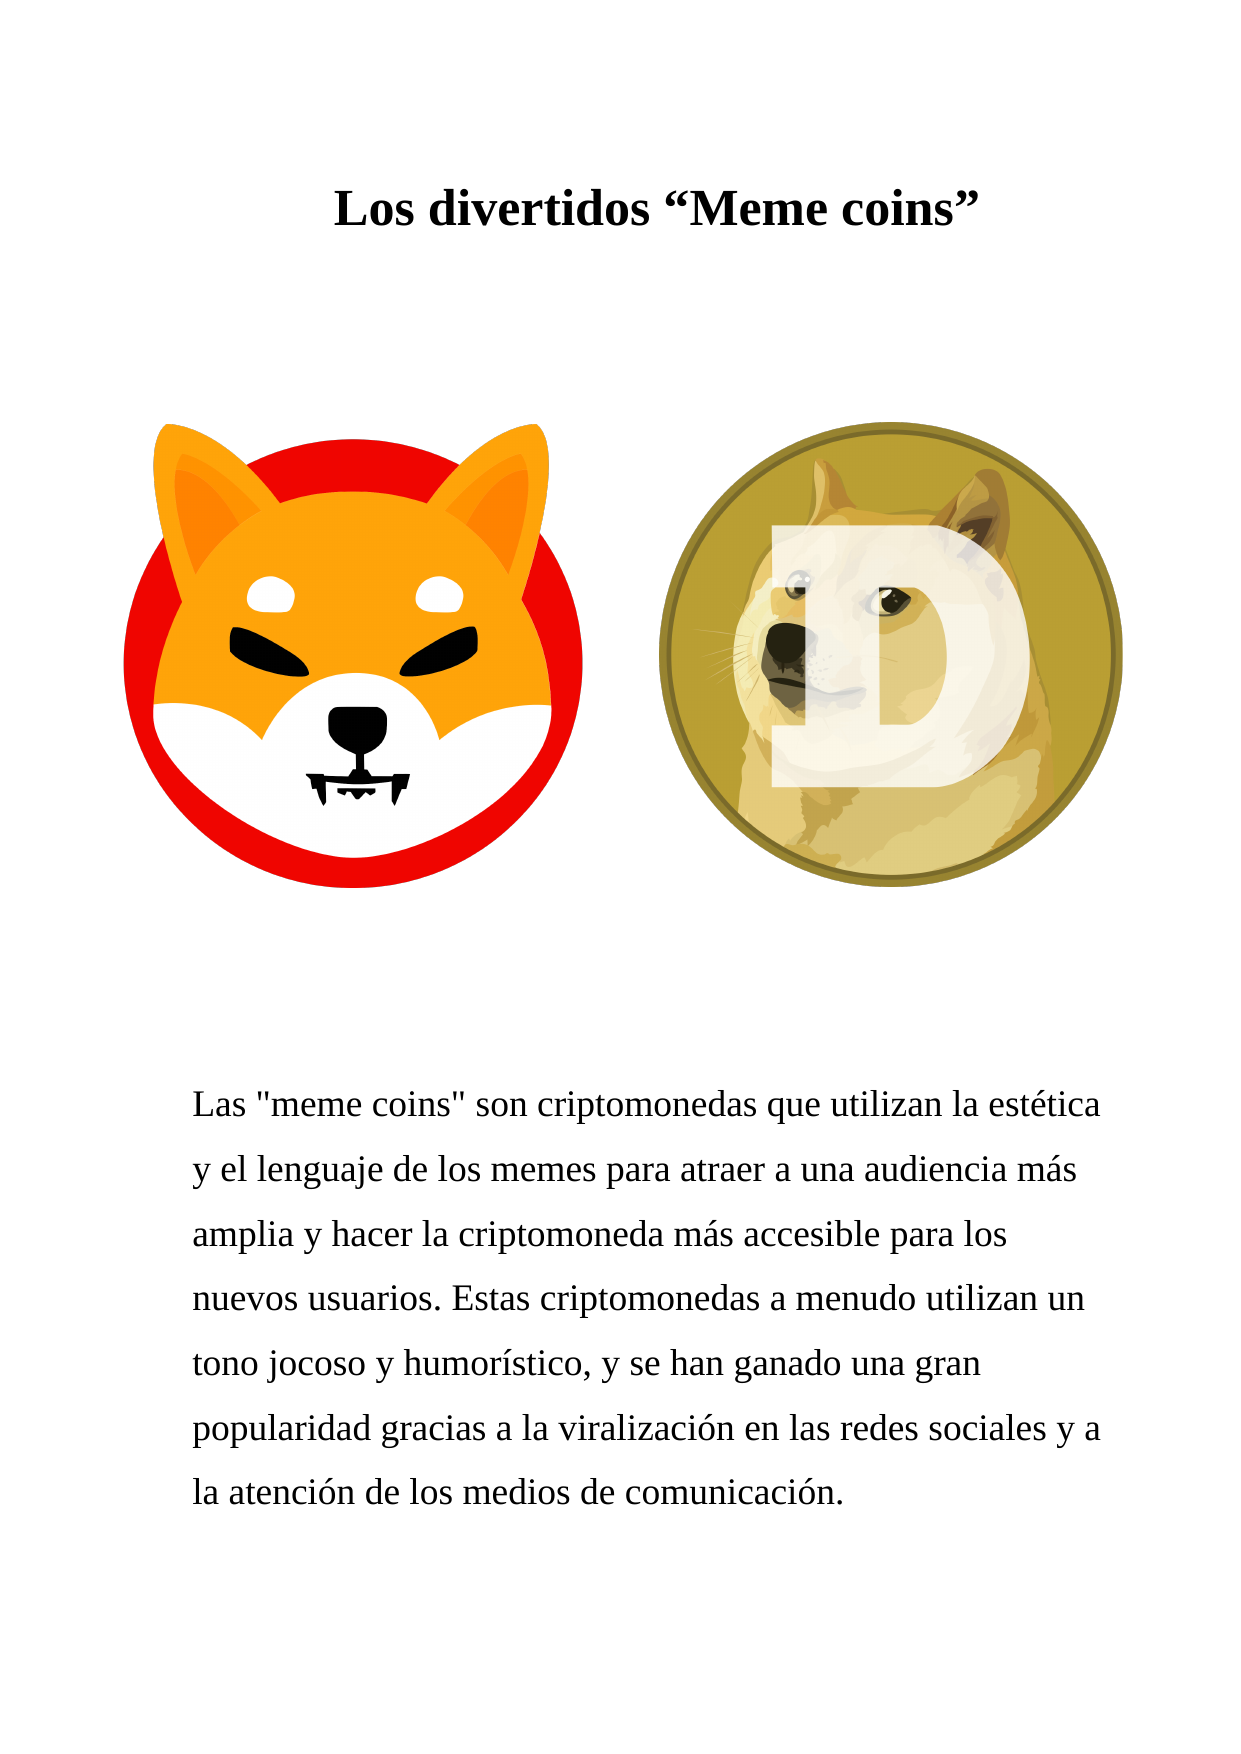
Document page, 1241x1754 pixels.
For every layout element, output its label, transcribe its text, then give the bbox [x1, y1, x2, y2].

picture [121, 424, 585, 888]
picture [659, 422, 1123, 887]
text Las "meme coins" son criptomonedas que utilizan la estética y el lenguaje de los memes para atraer a una audiencia más amplia y hacer la criptomoneda más accesible para los nuevos usuarios. Estas criptomonedas a menudo utilizan un tono jocoso y humorístico, y se han ganado una gran popularidad gracias a la viralización en las redes sociales y a la atención de los medios de comunicación. [192, 1082, 1122, 1513]
text Los divertidos “Meme coins” [192, 176, 1122, 236]
